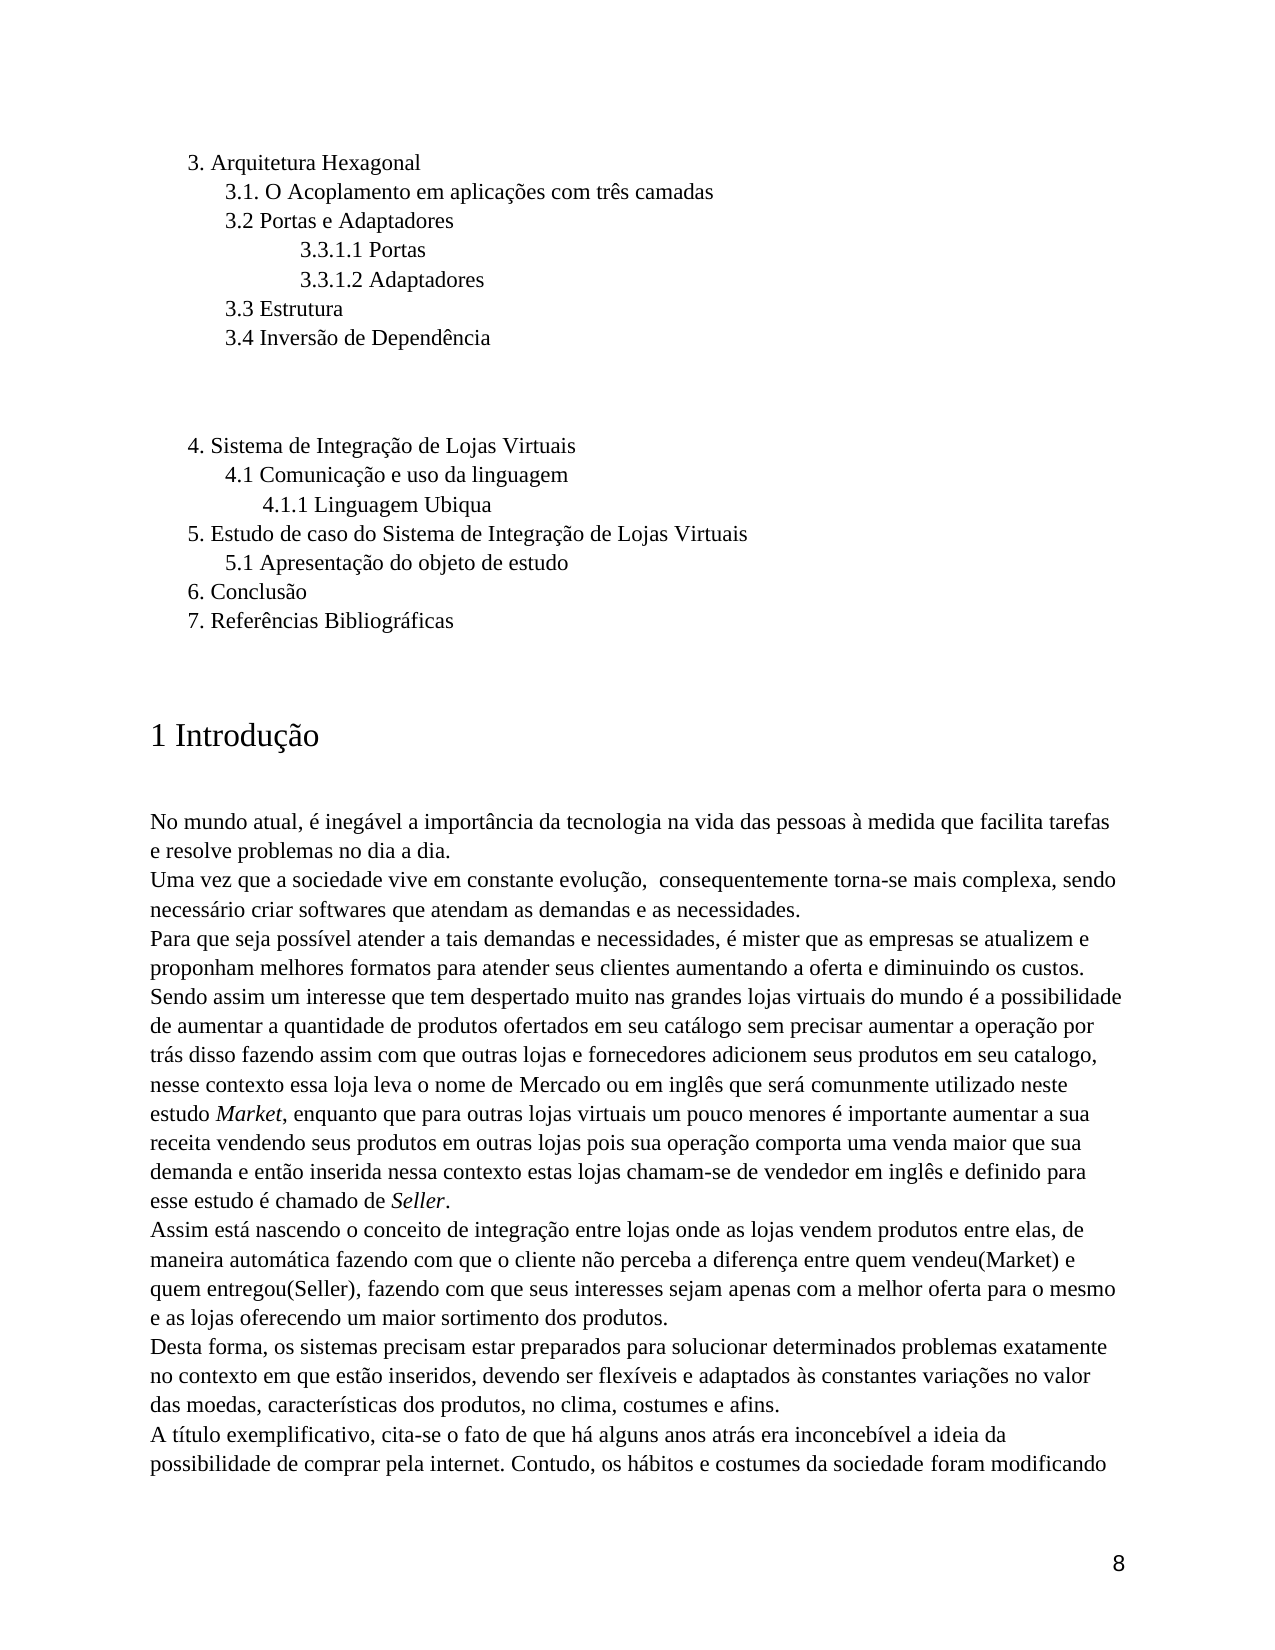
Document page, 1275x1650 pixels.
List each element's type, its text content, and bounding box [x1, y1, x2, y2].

text Sendo assim um interesse que tem despertado muito nas grandes lojas virtuais do mundo é a possibilidade de aumentar a quantidade de produtos ofertados em seu catálogo sem precisar aumentar a operação por trás disso fazendo assim com que outras lojas e fornecedores adicionem seus produtos em seu catalogo, nesse contexto essa loja leva o nome de Mercado ou em inglês que será comunmente utilizado neste estudo Market, enquanto que para outras lojas virtuais um pouco menores é importante aumentar a sua receita vendendo seus produtos em outras lojas pois sua operação comporta uma venda maior que sua demanda e então inserida nessa contexto estas lojas chamam-se de vendedor em inglês e definido para esse estudo é chamado de Seller. [150, 984, 1125, 1214]
subtitle 1 Introdução [150, 717, 1125, 753]
text 3.3.1.1 Portas [225, 237, 1125, 263]
text 7. Referências Bibliográficas [187, 608, 1125, 634]
text 4.1 Comunicação e uso da linguagem [225, 462, 1125, 488]
text 5.1 Apresentação do objeto de estudo [225, 550, 1125, 575]
text 4.1.1 Linguagem Ubiqua [262, 492, 1125, 517]
text Assim está nascendo o conceito de integração entre lojas onde as lojas vendem produtos entre elas, de maneira automática fazendo com que o cliente não perceba a diferença entre quem vendeu(Market) e quem entregou(Seller), fazendo com que seus interesses sejam apenas com a melhor oferta para o mesmo e as lojas oferecendo um maior sortimento dos produtos. [150, 1217, 1125, 1330]
text 6. Conclusão [187, 579, 1125, 604]
text Uma vez que a sociedade vive em constante evolução, consequentemente torna-se mais complexa, sendo necessário criar softwares que atendam as demandas e as necessidades. [150, 867, 1125, 922]
text Para que seja possível atender a tais demandas e necessidades, é mister que as empresas se atualizem e proponham melhores formatos para atender seus clientes aumentando a oferta e diminuindo os custos. [150, 926, 1125, 980]
text A título exemplificativo, cita-se o fato de que há alguns anos atrás era inconcebível a ideia da possibilidade de comprar pela internet. Contudo, os hábitos e costumes da sociedade foram modificando [150, 1422, 1125, 1476]
text No mundo atual, é inegável a importância da tecnologia na vida das pessoas à medida que facilita tarefas e resolve problemas no dia a dia. [150, 809, 1125, 864]
text 3.2 Portas e Adaptadores [225, 208, 1125, 234]
text 3.3 Estrutura [225, 296, 1125, 321]
text 3. Arquitetura Hexagonal [187, 150, 1125, 175]
text 3.3.1.2 Adaptadores [225, 267, 1125, 292]
text Desta forma, os sistemas precisam estar preparados para solucionar determinados problemas exatamente no contexto em que estão inseridos, devendo ser flexíveis e adaptados às constantes variações no valor das moedas, características dos produtos, no clima, costumes e afins. [150, 1334, 1125, 1418]
text 5. Estudo de caso do Sistema de Integração de Lojas Virtuais [187, 521, 1125, 546]
text 3.4 Inversão de Dependência [225, 325, 1125, 350]
text 4. Sistema de Integração de Lojas Virtuais [187, 433, 1125, 459]
text 3.1. O Acoplamento em aplicações com três camadas [225, 179, 1125, 204]
